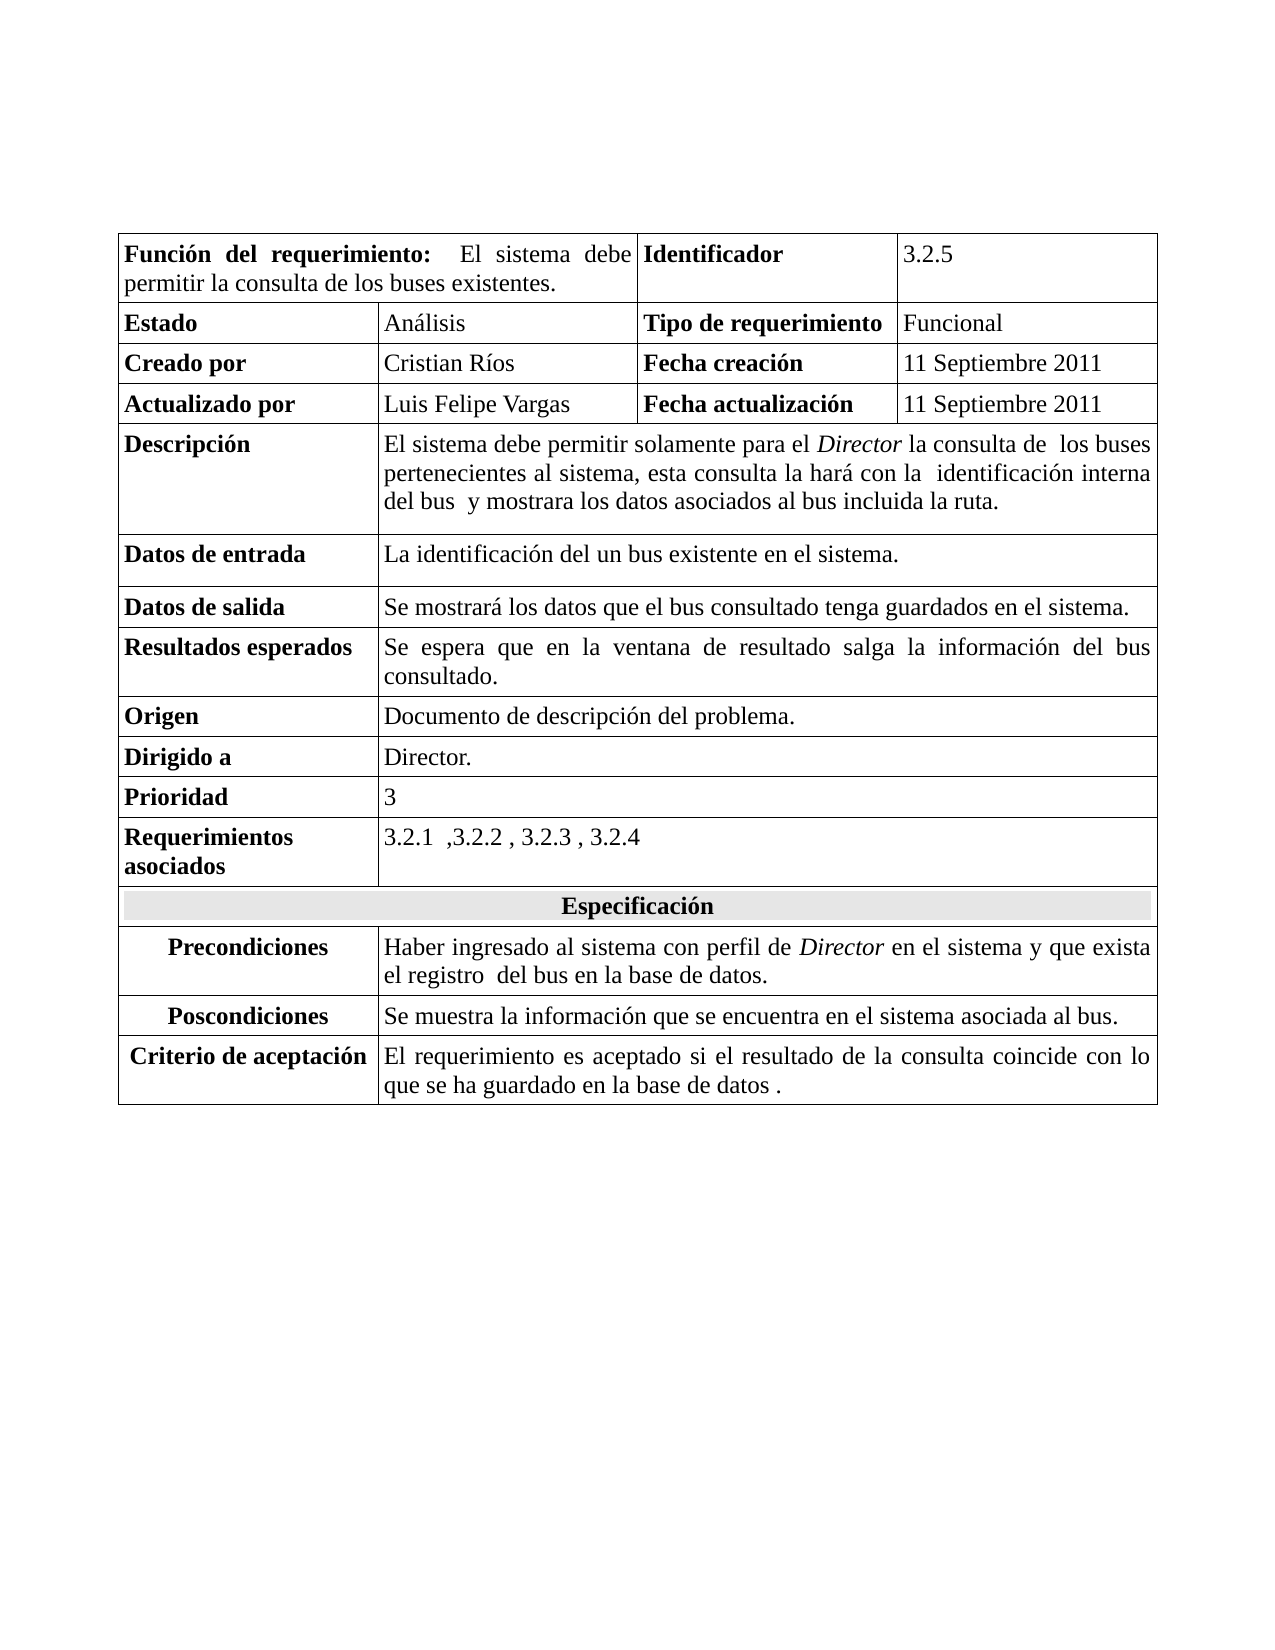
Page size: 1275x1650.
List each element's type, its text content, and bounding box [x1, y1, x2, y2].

table_cell Origen [119, 697, 378, 736]
table_cell Datos de entrada [119, 535, 378, 586]
table_cell 11 Septiembre 2011 [898, 344, 1157, 383]
table_cell Fecha creación [638, 344, 897, 383]
table_cell Director. [379, 737, 1157, 776]
table_header Función del requerimiento: El sistema debe permitir la consulta de los buses existentes. [119, 234, 637, 302]
table_cell Prioridad [119, 777, 378, 817]
table_cell Precondiciones [119, 927, 378, 995]
table_cell Poscondiciones [119, 996, 378, 1035]
table_cell Luis Felipe Vargas [379, 384, 637, 423]
table_cell 11 Septiembre 2011 [898, 384, 1157, 423]
table_cell Se muestra la información que se encuentra en el sistema asociada al bus. [379, 996, 1157, 1035]
table_cell 3.2.1 ,3.2.2 , 3.2.3 , 3.2.4 [379, 818, 1157, 886]
table_cell Descripción [119, 424, 378, 533]
table_cell Requerimientos asociados [119, 818, 378, 886]
table_cell La identificación del un bus existente en el sistema. [379, 535, 1157, 586]
table_cell Estado [119, 303, 378, 342]
table_cell Análisis [379, 303, 637, 342]
table_cell Creado por [119, 344, 378, 383]
table_cell Se espera que en la ventana de resultado salga la información del bus consultado. [379, 628, 1157, 696]
table_header 3.2.5 [898, 234, 1157, 302]
table_cell El requerimiento es aceptado si el resultado de la consulta coincide con lo que se ha guardado en la base de datos . [379, 1036, 1157, 1104]
table_cell El sistema debe permitir solamente para el Director la consulta de los buses pertenecientes al sistema, esta consulta la hará con la identificación interna del bus y mostrara los datos asociados al bus incluida la ruta. [379, 424, 1157, 533]
table_cell 3 [379, 777, 1157, 817]
table_cell Actualizado por [119, 384, 378, 423]
table_cell Funcional [898, 303, 1157, 342]
table_cell Fecha actualización [638, 384, 897, 423]
table_cell Cristian Ríos [379, 344, 637, 383]
table_cell Dirigido a [119, 737, 378, 776]
table_cell Resultados esperados [119, 628, 378, 696]
table_cell Haber ingresado al sistema con perfil de Director en el sistema y que exista el registro del bus en la base de datos. [379, 927, 1157, 995]
table_cell Datos de salida [119, 587, 378, 627]
table_header Identificador [638, 234, 897, 302]
table_cell Tipo de requerimiento [638, 303, 897, 342]
table_cell Se mostrará los datos que el bus consultado tenga guardados en el sistema. [379, 587, 1157, 627]
table_cell Especificación [119, 887, 1157, 926]
table_cell Criterio de aceptación [119, 1036, 378, 1104]
table_cell Documento de descripción del problema. [379, 697, 1157, 736]
